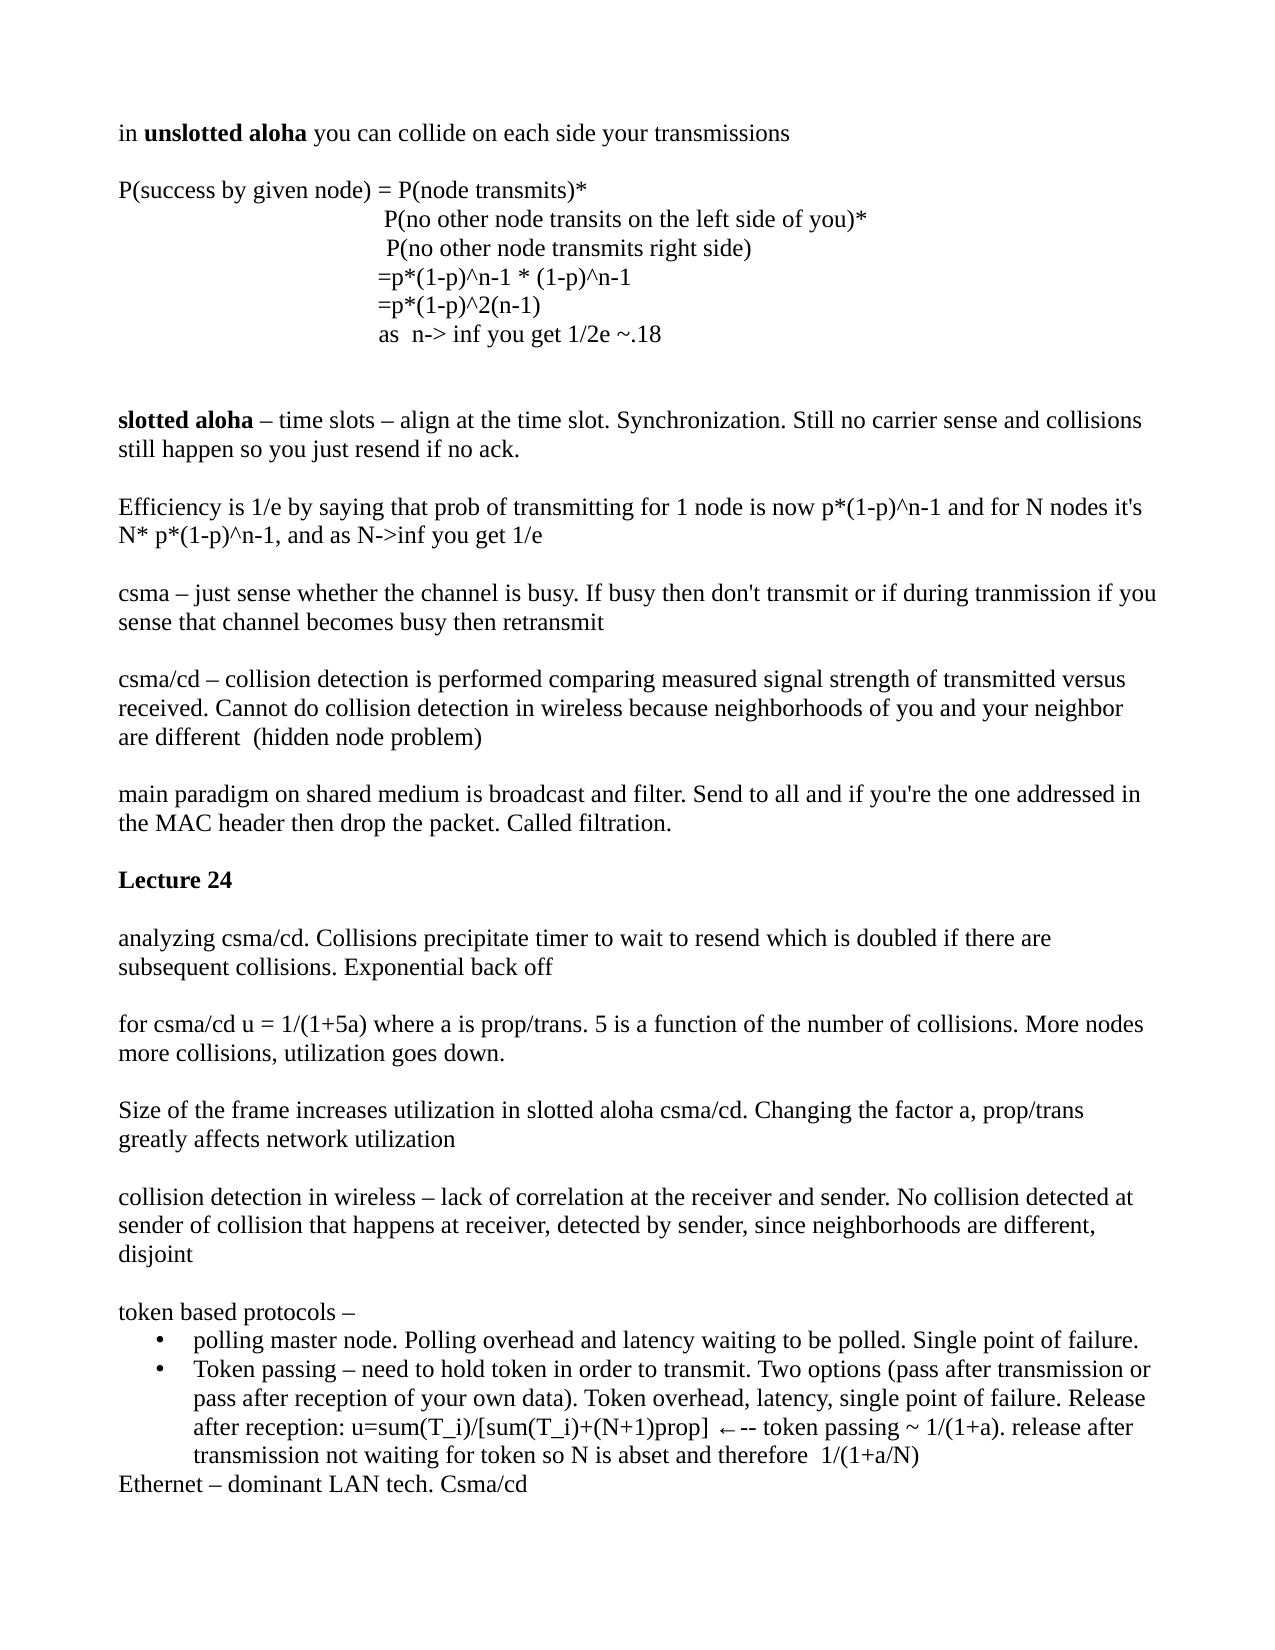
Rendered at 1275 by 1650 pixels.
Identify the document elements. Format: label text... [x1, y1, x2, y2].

text for csma/cd u = 1/(1+5a) where a is prop/trans. 5 is a function of the number of collisions. More nodes more collisions, utilization goes down. [118, 1009, 1157, 1067]
text as n-> inf you get 1/2e ~.18 [118, 319, 1157, 348]
text =p*(1-p)^2(n-1) [118, 291, 1157, 319]
text collision detection in wireless – lack of correlation at the receiver and sender. No collision detected at sender of collision that happens at receiver, detected by sender, since neighborhoods are different, disjoint [118, 1182, 1157, 1268]
text P(no other node transits on the left side of you)* [118, 204, 1157, 233]
text =p*(1-p)^n-1 * (1-p)^n-1 [118, 262, 1157, 291]
text token based protocols – [118, 1297, 1157, 1326]
text csma/cd – collision detection is performed comparing measured signal strength of transmitted versus received. Cannot do collision detection in wireless because neighborhoods of you and your neighbor are different (hidden node problem) [118, 664, 1157, 751]
text Efficiency is 1/e by saying that prob of transmitting for 1 node is now p*(1-p)^n-1 and for N nodes it's N* p*(1-p)^n-1, and as N->inf you get 1/e [118, 492, 1157, 549]
list polling master node. Polling overhead and latency waiting to be polled. Single point of failure. [156, 1326, 1157, 1354]
text main paradigm on shared medium is broadcast and filter. Send to all and if you're the one addressed in the MAC header then drop the packet. Called filtration. [118, 779, 1157, 837]
list Token passing – need to hold token in order to transmit. Two options (pass after transmission or pass after reception of your own data). Token overhead, latency, single point of failure. Release after reception: u=sum(T_i)/[sum(T_i)+(N+1)prop] ←-- token passing ~ 1/(1+a). release after transmission not waiting for token so N is abset and therefore 1/(1+a/N) [156, 1354, 1157, 1469]
text P(success by given node) = P(node transmits)* [118, 176, 1157, 204]
text csma – just sense whether the channel is busy. If busy then don't transmit or if during tranmission if you sense that channel becomes busy then retransmit [118, 578, 1157, 636]
text Lecture 24 [118, 866, 1157, 894]
text analyzing csma/cd. Collisions precipitate timer to wait to resend which is doubled if there are subsequent collisions. Exponential back off [118, 923, 1157, 981]
text slotted aloha – time slots – align at the time slot. Synchronization. Still no carrier sense and collisions still happen so you just resend if no ack. [118, 406, 1157, 463]
text P(no other node transmits right side) [118, 233, 1157, 262]
text in unslotted aloha you can collide on each side your transmissions [118, 118, 1157, 147]
text Size of the frame increases utilization in slotted aloha csma/cd. Changing the factor a, prop/trans greatly affects network utilization [118, 1096, 1157, 1153]
text Ethernet – dominant LAN tech. Csma/cd [118, 1469, 1157, 1498]
